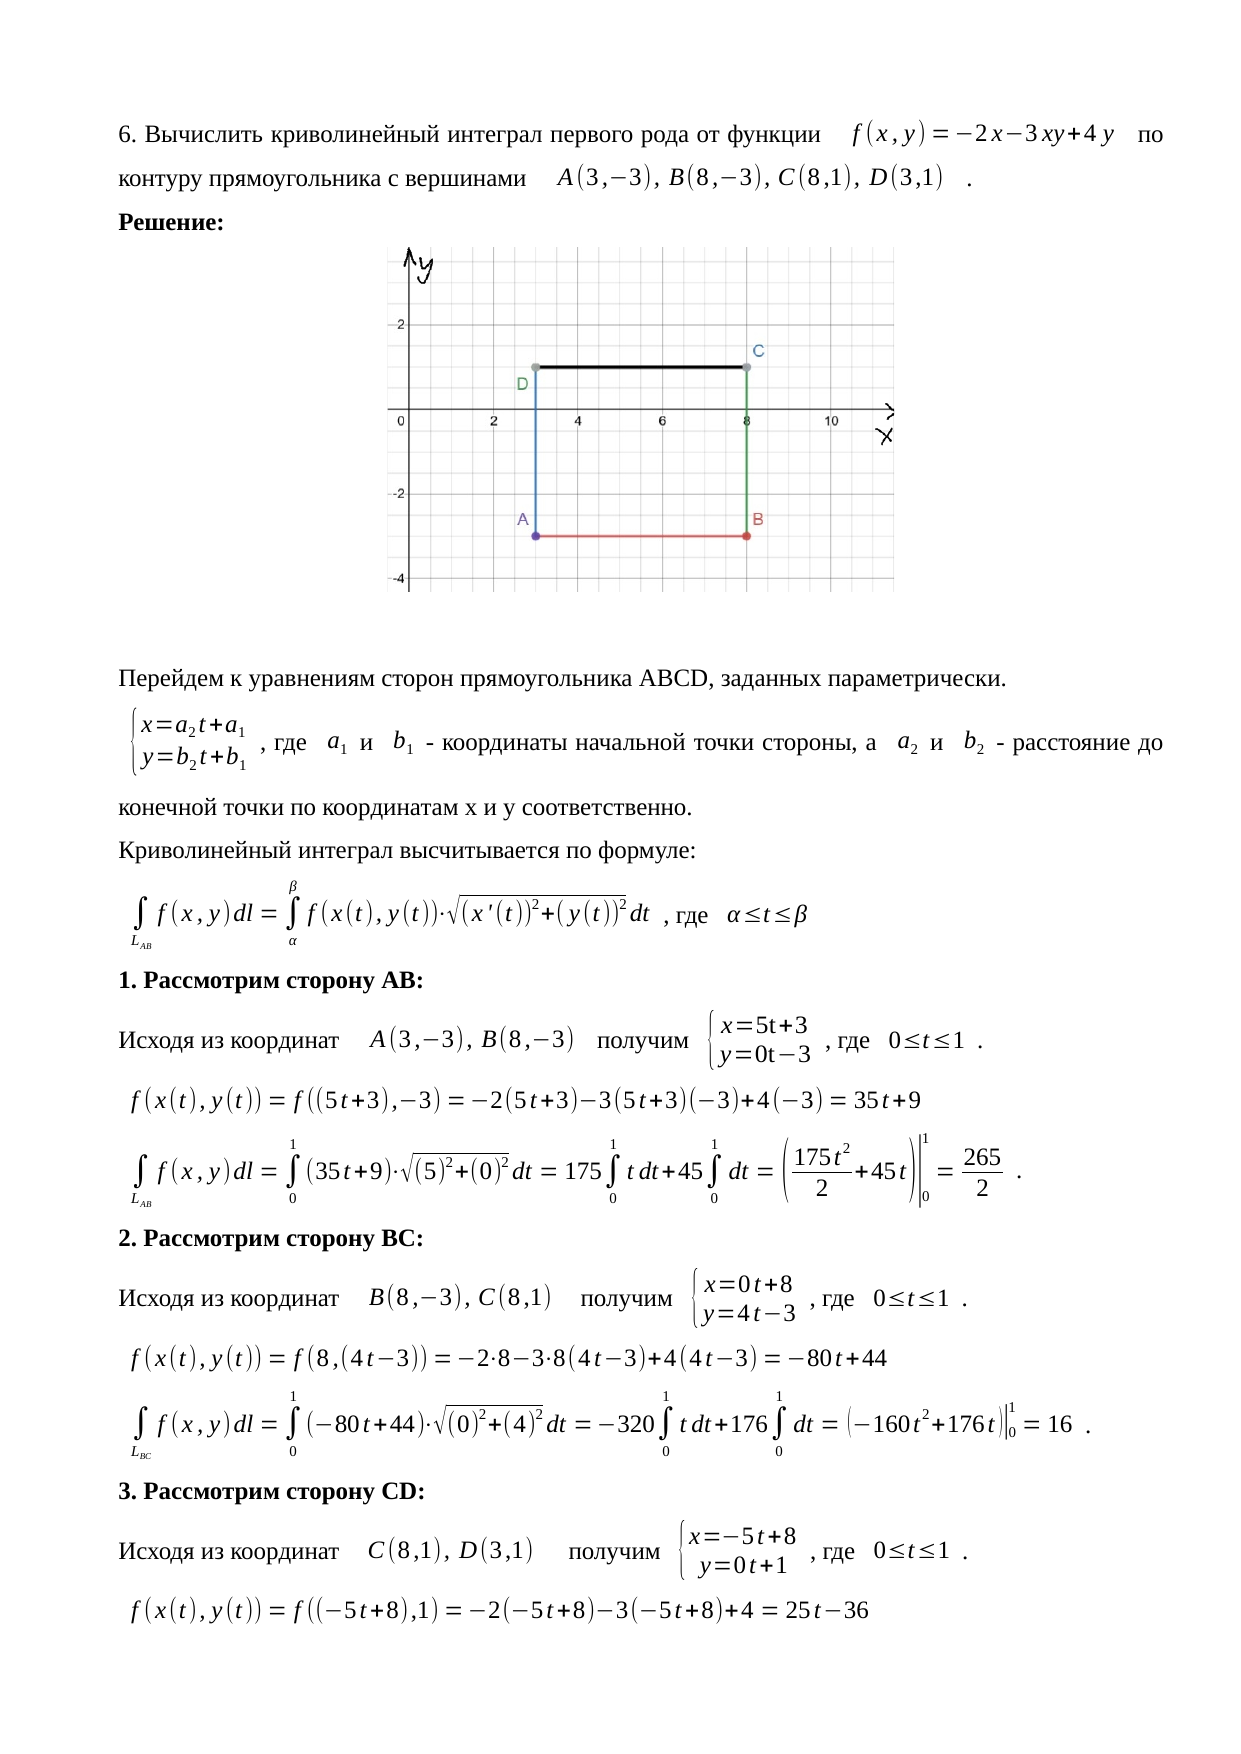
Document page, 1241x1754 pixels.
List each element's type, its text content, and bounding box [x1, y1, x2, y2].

text Исходя из координат получим , где . [118, 1519, 1163, 1582]
text Исходя из координат получим , где . [118, 1267, 1163, 1329]
text 6. Вычислить криволинейный интеграл первого рода от функции по контуру прямоугольника с вершинами . [118, 118, 1163, 193]
text . [118, 1388, 1163, 1461]
text 1. Рассмотрим сторону АВ: [118, 965, 1163, 994]
picture [387, 247, 895, 592]
text Решение: [118, 207, 1163, 236]
text 2. Рассмотрим сторону ВС: [118, 1223, 1163, 1252]
text . [118, 1130, 1163, 1209]
text , где [118, 878, 1163, 951]
text Криволинейный интеграл высчитывается по формуле: [118, 835, 1163, 863]
text 3. Рассмотрим сторону CD: [118, 1476, 1163, 1504]
text Исходя из координат получим , где . [118, 1008, 1163, 1071]
text Перейдем к уравнениям сторон прямоугольника ABCD, заданных параметрически. [118, 663, 1163, 692]
text , где и - координаты начальной точки стороны, а и - расстояние до конечной точки по координатам x и y соответственно. [118, 706, 1163, 820]
